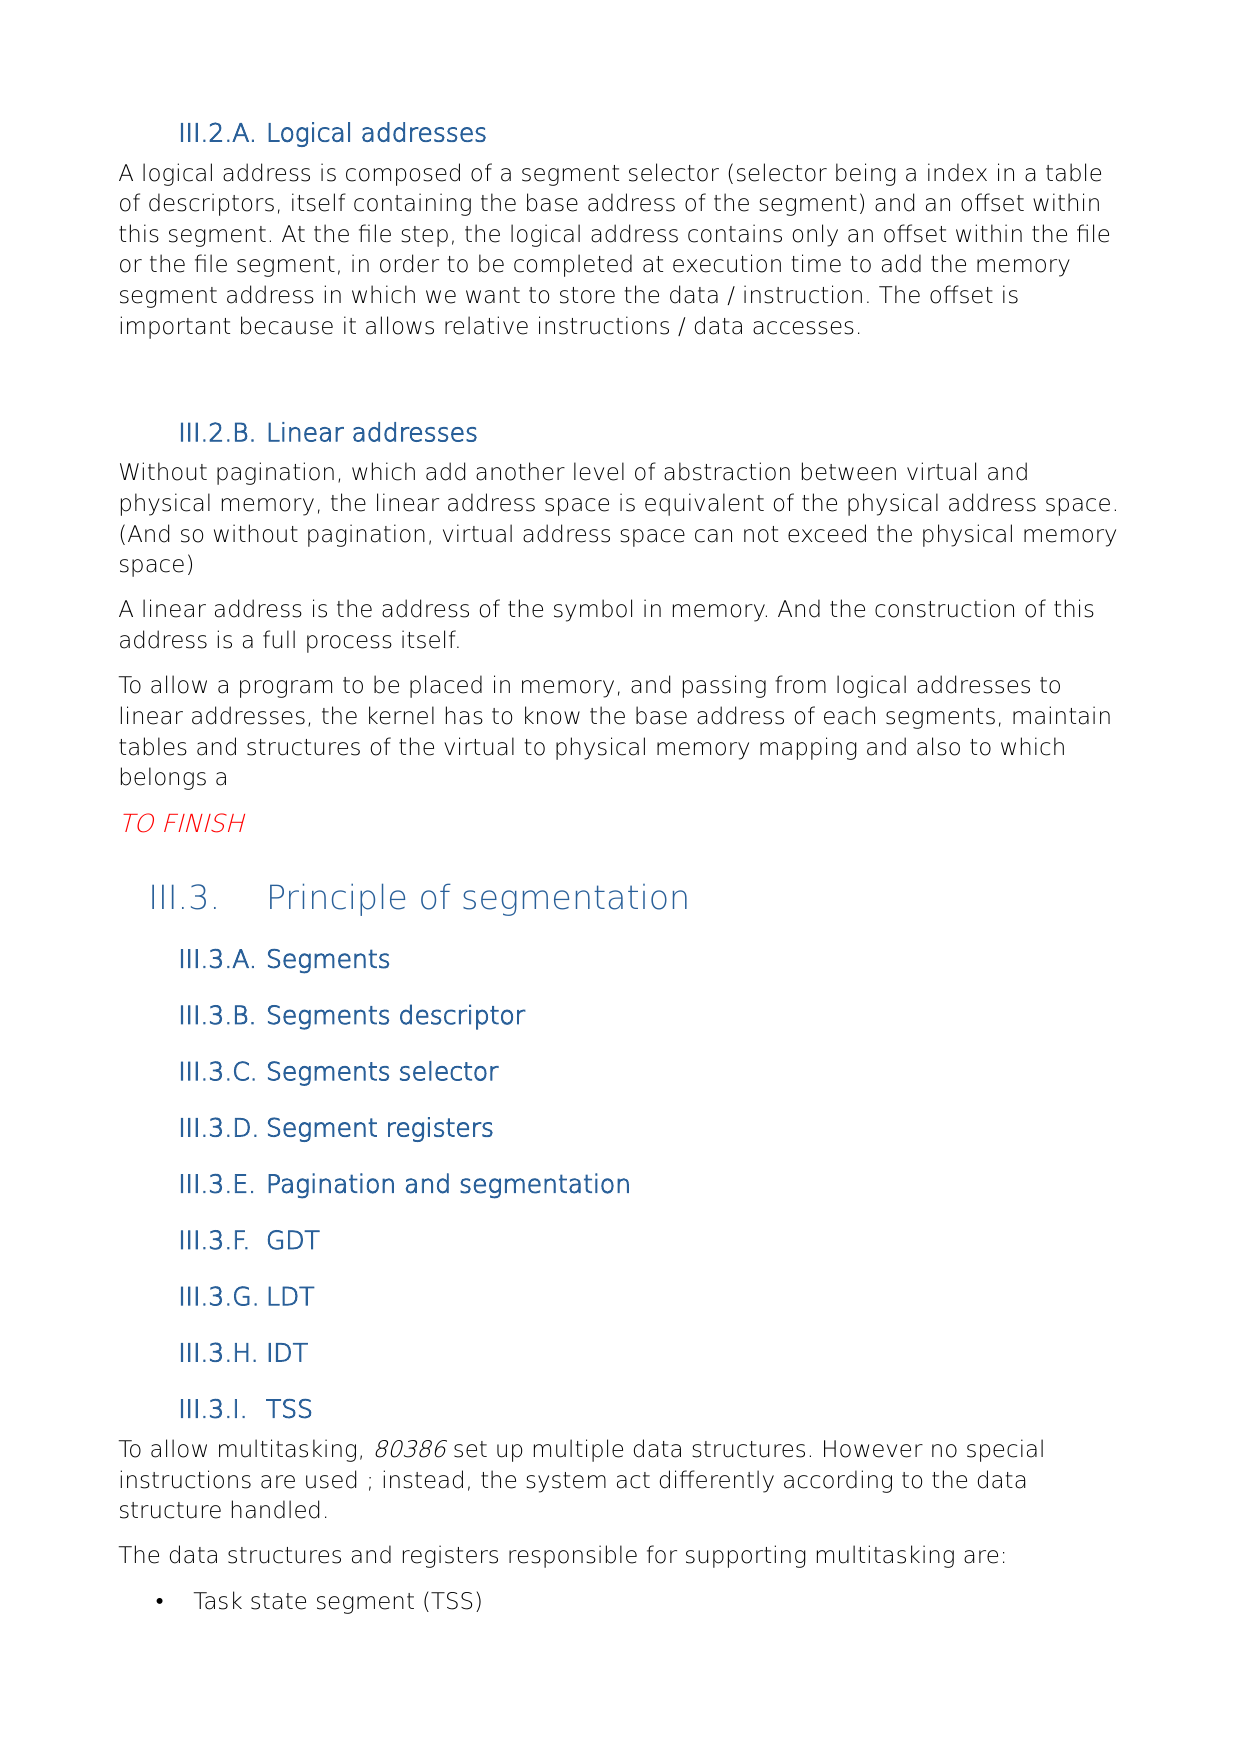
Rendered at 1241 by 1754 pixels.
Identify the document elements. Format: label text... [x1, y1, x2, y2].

text To allow a program to be placed in memory, and passing from logical addresses to linear addresses, the kernel has to know the base address of each segments, maintain tables and structures of the virtual to physical memory mapping and also to which belongs a [118, 672, 1122, 791]
text Without pagination, which add another level of abstraction between virtual and physical memory, the linear address space is equivalent of the physical address space. (And so without pagination, virtual address space can not exceed the physical memory space) [118, 459, 1122, 578]
subtitle TSS [118, 1394, 1122, 1424]
subtitle Segments [118, 944, 1122, 974]
subtitle Segments descriptor [118, 1001, 1122, 1030]
text A linear address is the address of the symbol in memory. And the construction of this address is a full process itself. [118, 597, 1122, 654]
text A logical address is composed of a segment selector (selector being a index in a table of descriptors, itself containing the base address of the segment) and an offset within this segment. At the file step, the logical address contains only an offset within the file or the file segment, in order to be completed at execution time to add the memory segment address in which we want to store the data / instruction. The offset is important because it allows relative instructions / data accesses. [118, 160, 1122, 339]
subtitle LDT [118, 1282, 1122, 1311]
subtitle GDT [118, 1226, 1122, 1255]
subtitle Linear addresses [118, 418, 1122, 447]
text TO FINISH [118, 809, 1122, 839]
list Task state segment (TSS) [156, 1588, 1122, 1614]
subtitle Segments selector [118, 1057, 1122, 1086]
subtitle Logical addresses [118, 118, 1122, 147]
text To allow multitasking, 80386 set up multiple data structures. However no special instructions are used ; instead, the system act differently according to the data structure handled. [118, 1436, 1122, 1524]
subtitle Pagination and segmentation [118, 1169, 1122, 1199]
subtitle Principle of segmentation [118, 878, 1122, 917]
subtitle IDT [118, 1338, 1122, 1367]
subtitle Segment registers [118, 1113, 1122, 1142]
text The data structures and registers responsible for supporting multitasking are: [118, 1543, 1122, 1569]
